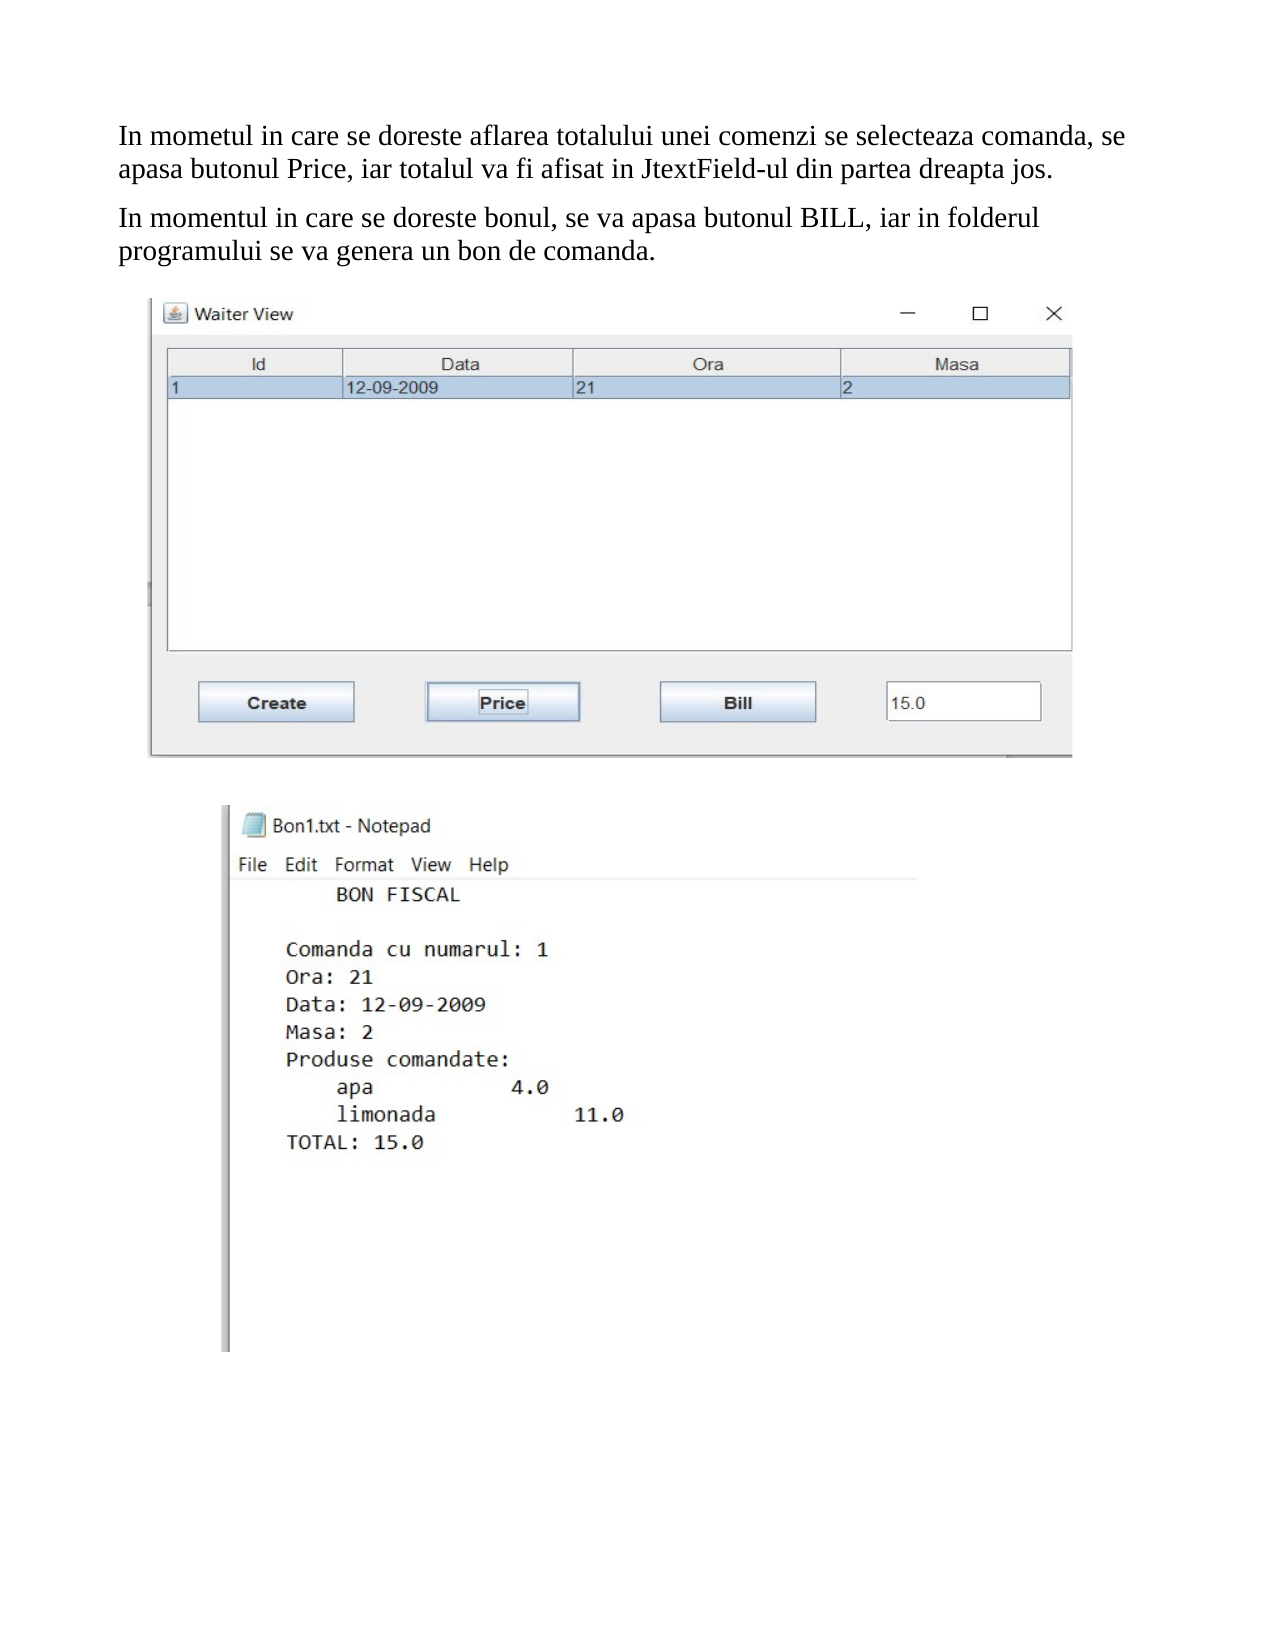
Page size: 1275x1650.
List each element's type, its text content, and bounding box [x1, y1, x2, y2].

picture [147, 298, 1073, 758]
text In mometul in care se doreste aflarea totalului unei comenzi se selecteaza comanda, se apasa butonul Price, iar totalul va fi afisat in JtextField-ul din partea dreapta jos. [118, 118, 1157, 185]
text In momentul in care se doreste bonul, se va apasa butonul BILL, iar in folderul programului se va genera un bon de comanda. [118, 200, 1157, 267]
picture [221, 805, 917, 1352]
